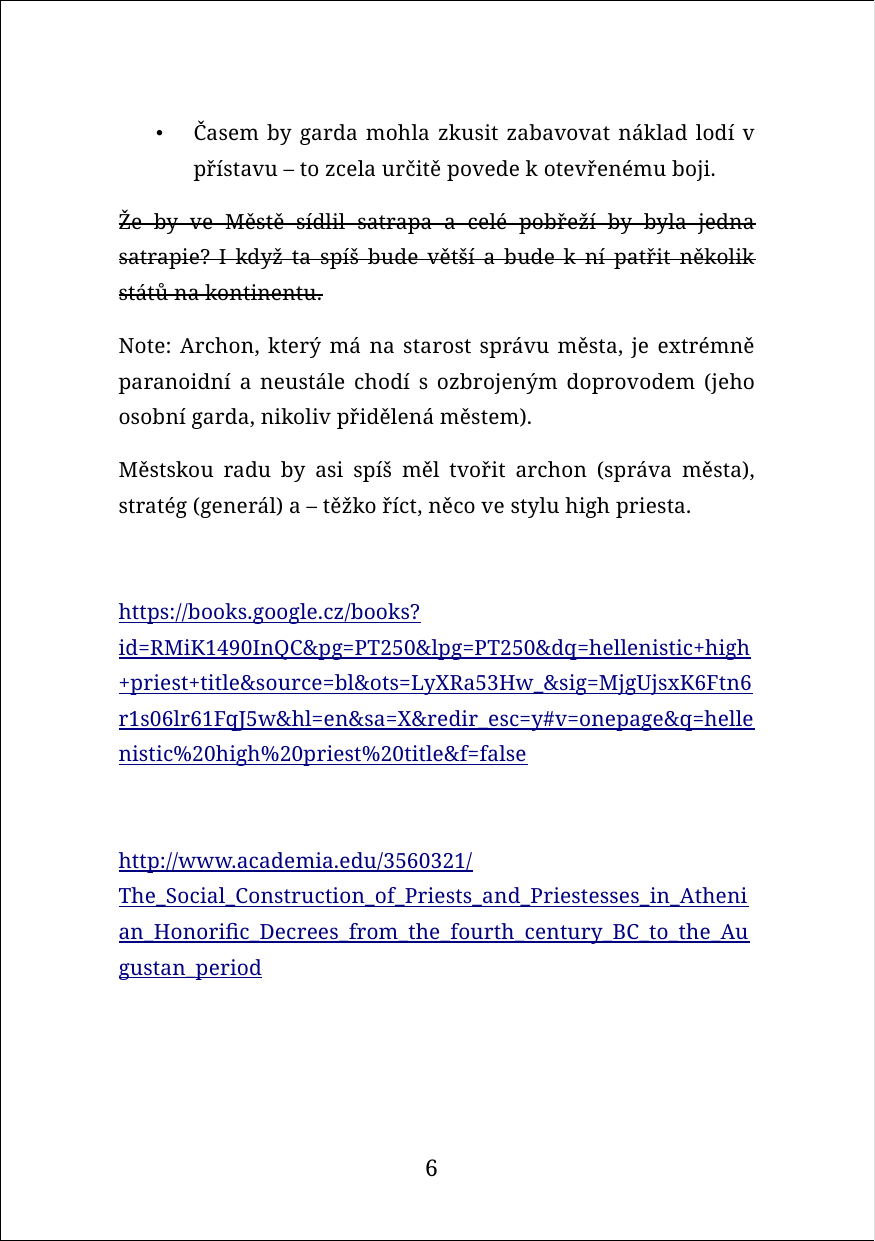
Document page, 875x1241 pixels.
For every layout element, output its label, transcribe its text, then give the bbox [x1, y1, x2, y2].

text Note: Archon, který má na starost správu města, je extrémně paranoidní a neustále chodí s ozbrojeným doprovodem (jeho osobní garda, nikoliv přidělená městem). [118, 331, 756, 431]
text http://www.academia.edu/3560321/The_Social_Construction_of_Priests_and_Priestesses_in_Athenian_Honorific_Decrees_from_the_fourth_century_BC_to_the_Augustan_period [118, 846, 756, 981]
text Že by ve Městě sídlil satrapa a celé pobřeží by byla jedna satrapie? I když ta spíš bude větší a bude k ní patřit několik států na kontinentu. [118, 224, 756, 259]
text Že by ve Městě sídlil satrapa a celé pobřeží by byla jedna satrapie? I když ta spíš bude větší a bude k ní patřit několik států na kontinentu. [118, 260, 756, 306]
list Časem by garda mohla zkusit zabavovat náklad lodí v přístavu – to zcela určitě povede k otevřenému boji. [156, 118, 756, 182]
text https://books.google.cz/books?id=RMiK1490InQC&pg=PT250&lpg=PT250&dq=hellenistic+high+priest+title&source=bl&ots=LyXRa53Hw_&sig=MjgUjsxK6Ftn6r1s06lr61FqJ5w&hl=en&sa=X&redir_esc=y#v=onepage&q=hellenistic%20high%20priest%20title&f=false [118, 597, 756, 768]
text Že by ve Městě sídlil satrapa a celé pobřeží by byla jedna satrapie? I když ta spíš bude větší a bude k ní patřit několik států na kontinentu. [118, 207, 756, 223]
text Městskou radu by asi spíš měl tvořit archon (správa města), stratég (generál) a – těžko říct, něco ve stylu high priesta. [118, 456, 756, 519]
